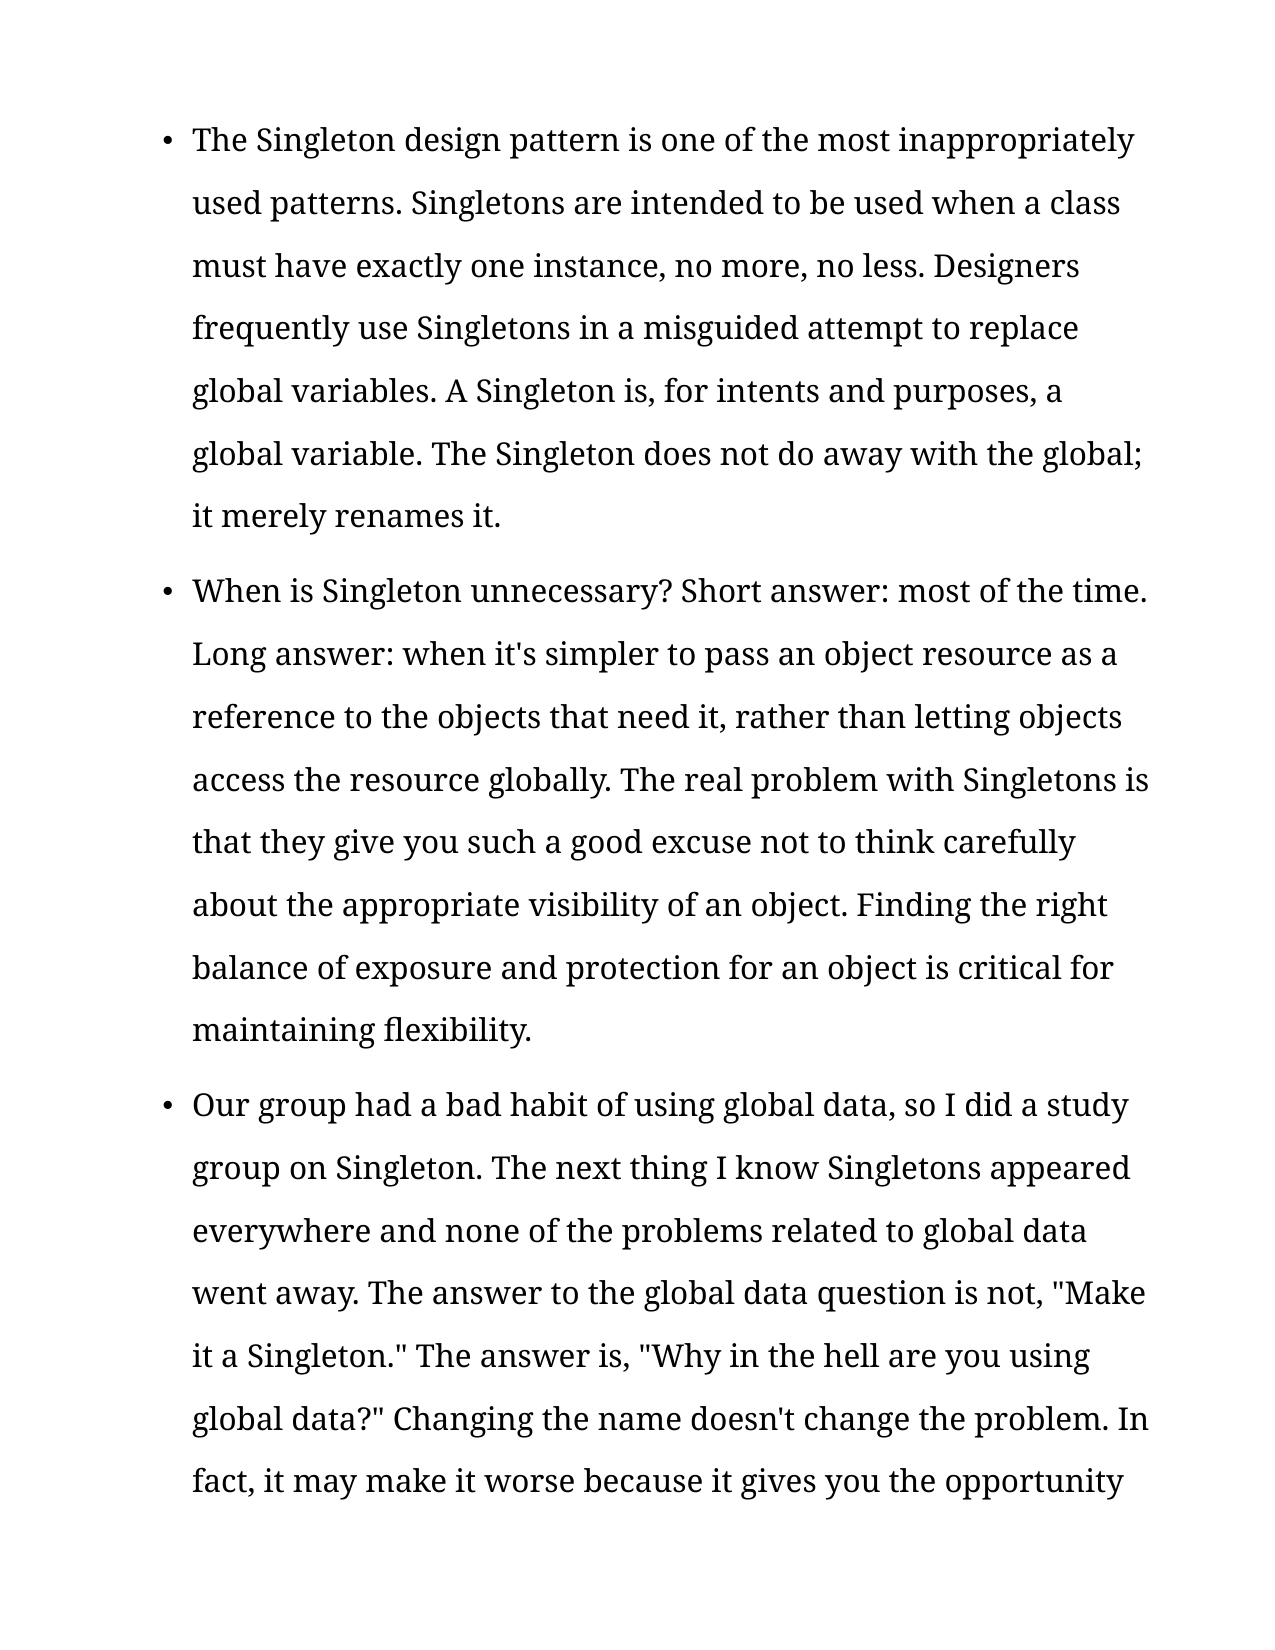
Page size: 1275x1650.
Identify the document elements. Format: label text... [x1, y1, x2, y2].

list The Singleton design pattern is one of the most inappropriately used patterns. Singletons are intended to be used when a class must have exactly one instance, no more, no less. Designers frequently use Singletons in a misguided attempt to replace global variables. A Singleton is, for intents and purposes, a global variable. The Singleton does not do away with the global; it merely renames it. [162, 118, 1157, 537]
list Our group had a bad habit of using global data, so I did a study group on Singleton. The next thing I know Singletons appeared everywhere and none of the problems related to global data went away. The answer to the global data question is not, "Make it a Singleton." The answer is, "Why in the hell are you using global data?" Changing the name doesn't change the problem. In fact, it may make it worse because it gives you the opportunity [162, 1083, 1157, 1502]
list When is Singleton unnecessary? Short answer: most of the time. Long answer: when it's simpler to pass an object resource as a reference to the objects that need it, rather than letting objects access the resource globally. The real problem with Singletons is that they give you such a good excuse not to think carefully about the appropriate visibility of an object. Finding the right balance of exposure and protection for an object is critical for maintaining flexibility. [162, 569, 1157, 1051]
